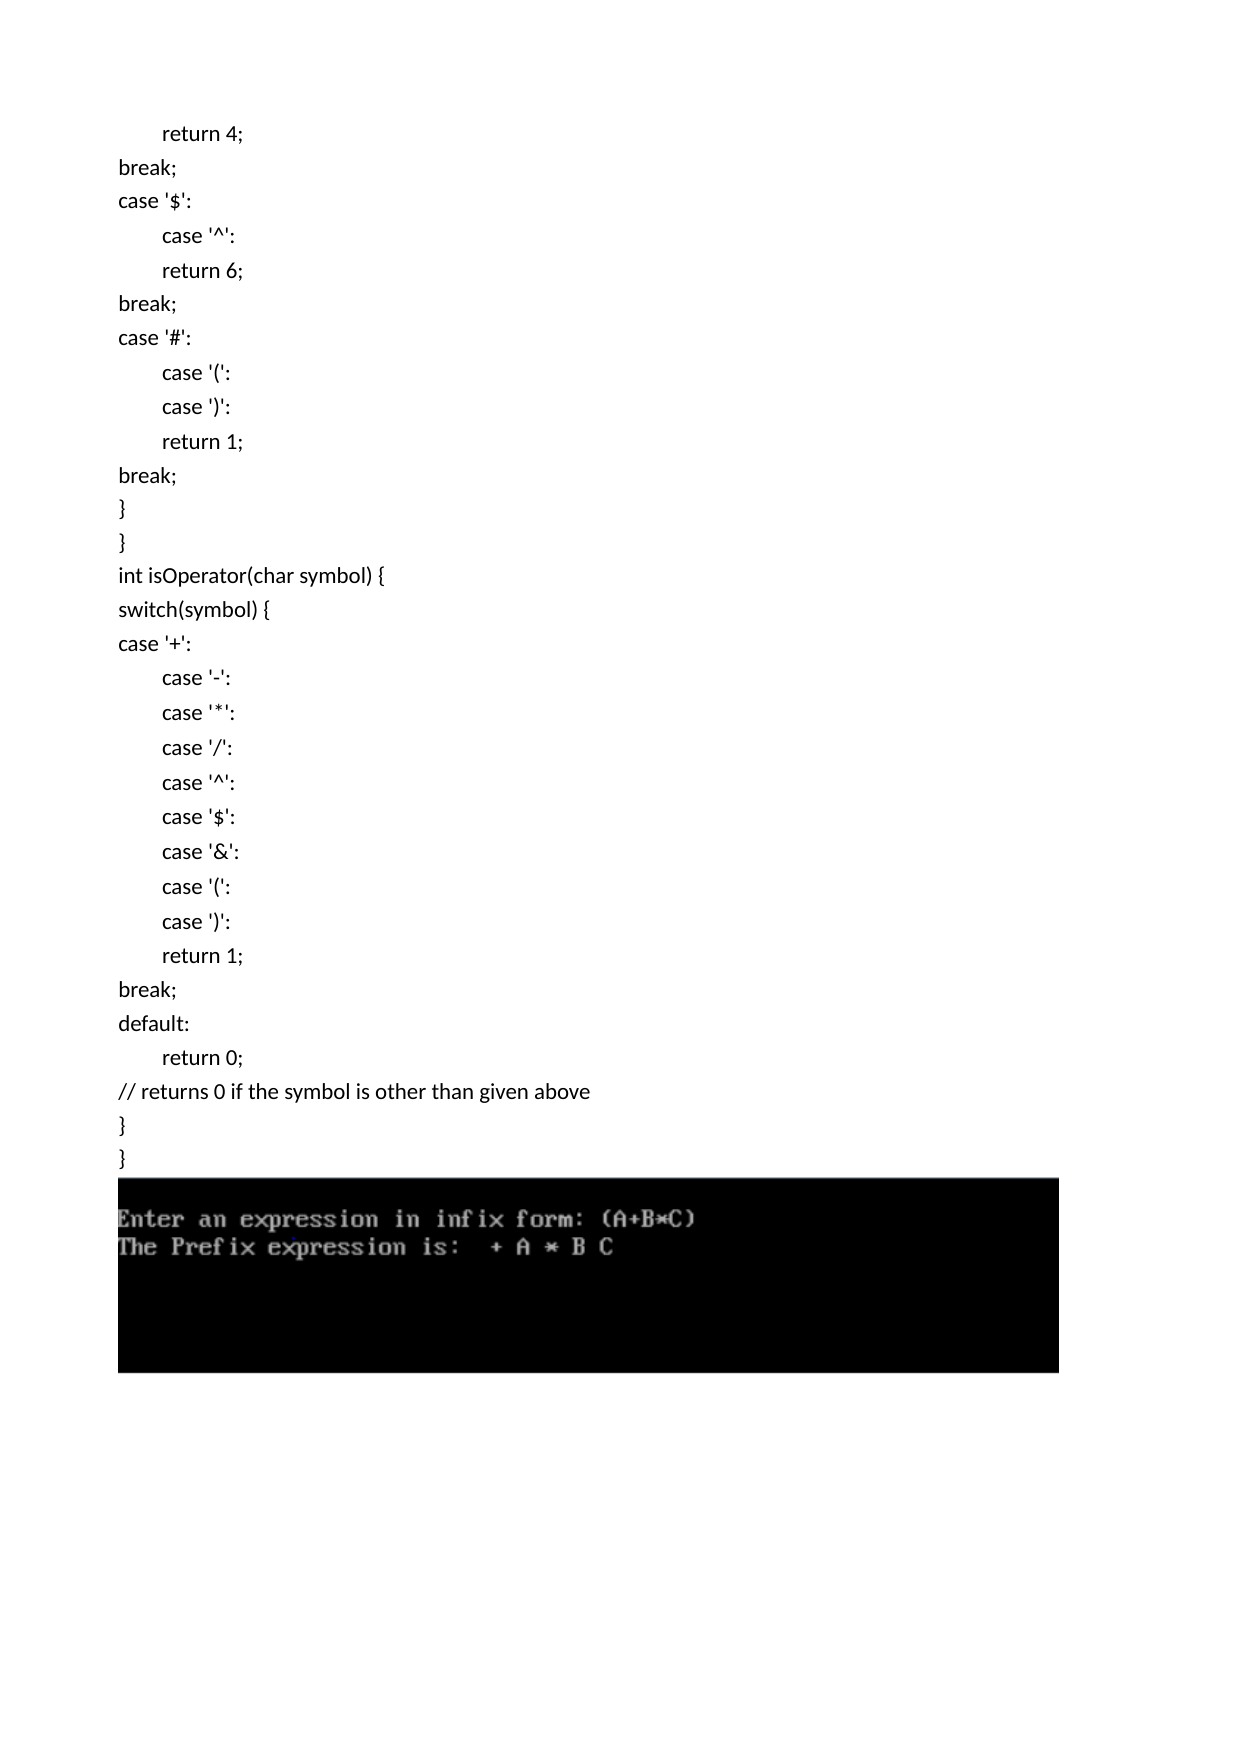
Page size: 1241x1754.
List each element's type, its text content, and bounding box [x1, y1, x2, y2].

text case '$': [118, 186, 1122, 214]
text return 0; [118, 1042, 1122, 1072]
text case '(': [118, 871, 1122, 900]
text break; [118, 289, 1122, 318]
text break; [118, 975, 1122, 1003]
text switch(symbol) { [118, 595, 1122, 623]
text return 6; [118, 255, 1122, 284]
picture [118, 1177, 1059, 1388]
text case '(': [118, 357, 1122, 386]
text case '$': [118, 801, 1122, 831]
text } [118, 1144, 1122, 1172]
text case '*': [118, 697, 1122, 726]
text case '^': [118, 220, 1122, 249]
text return 1; [118, 426, 1122, 455]
text default: [118, 1009, 1122, 1037]
text case '^': [118, 767, 1122, 796]
text case ')': [118, 906, 1122, 935]
text int isOperator(char symbol) { [118, 562, 1122, 590]
text case ')': [118, 391, 1122, 421]
text } [118, 1111, 1122, 1139]
text return 1; [118, 941, 1122, 970]
text case '#': [118, 323, 1122, 351]
text case '+': [118, 629, 1122, 657]
text break; [118, 153, 1122, 181]
text case '/': [118, 732, 1122, 761]
text case '-': [118, 662, 1122, 691]
text break; [118, 461, 1122, 489]
text } [118, 528, 1122, 556]
text case '&': [118, 836, 1122, 865]
text } [118, 494, 1122, 523]
text return 4; [118, 118, 1122, 147]
text // returns 0 if the symbol is other than given above [118, 1077, 1122, 1105]
